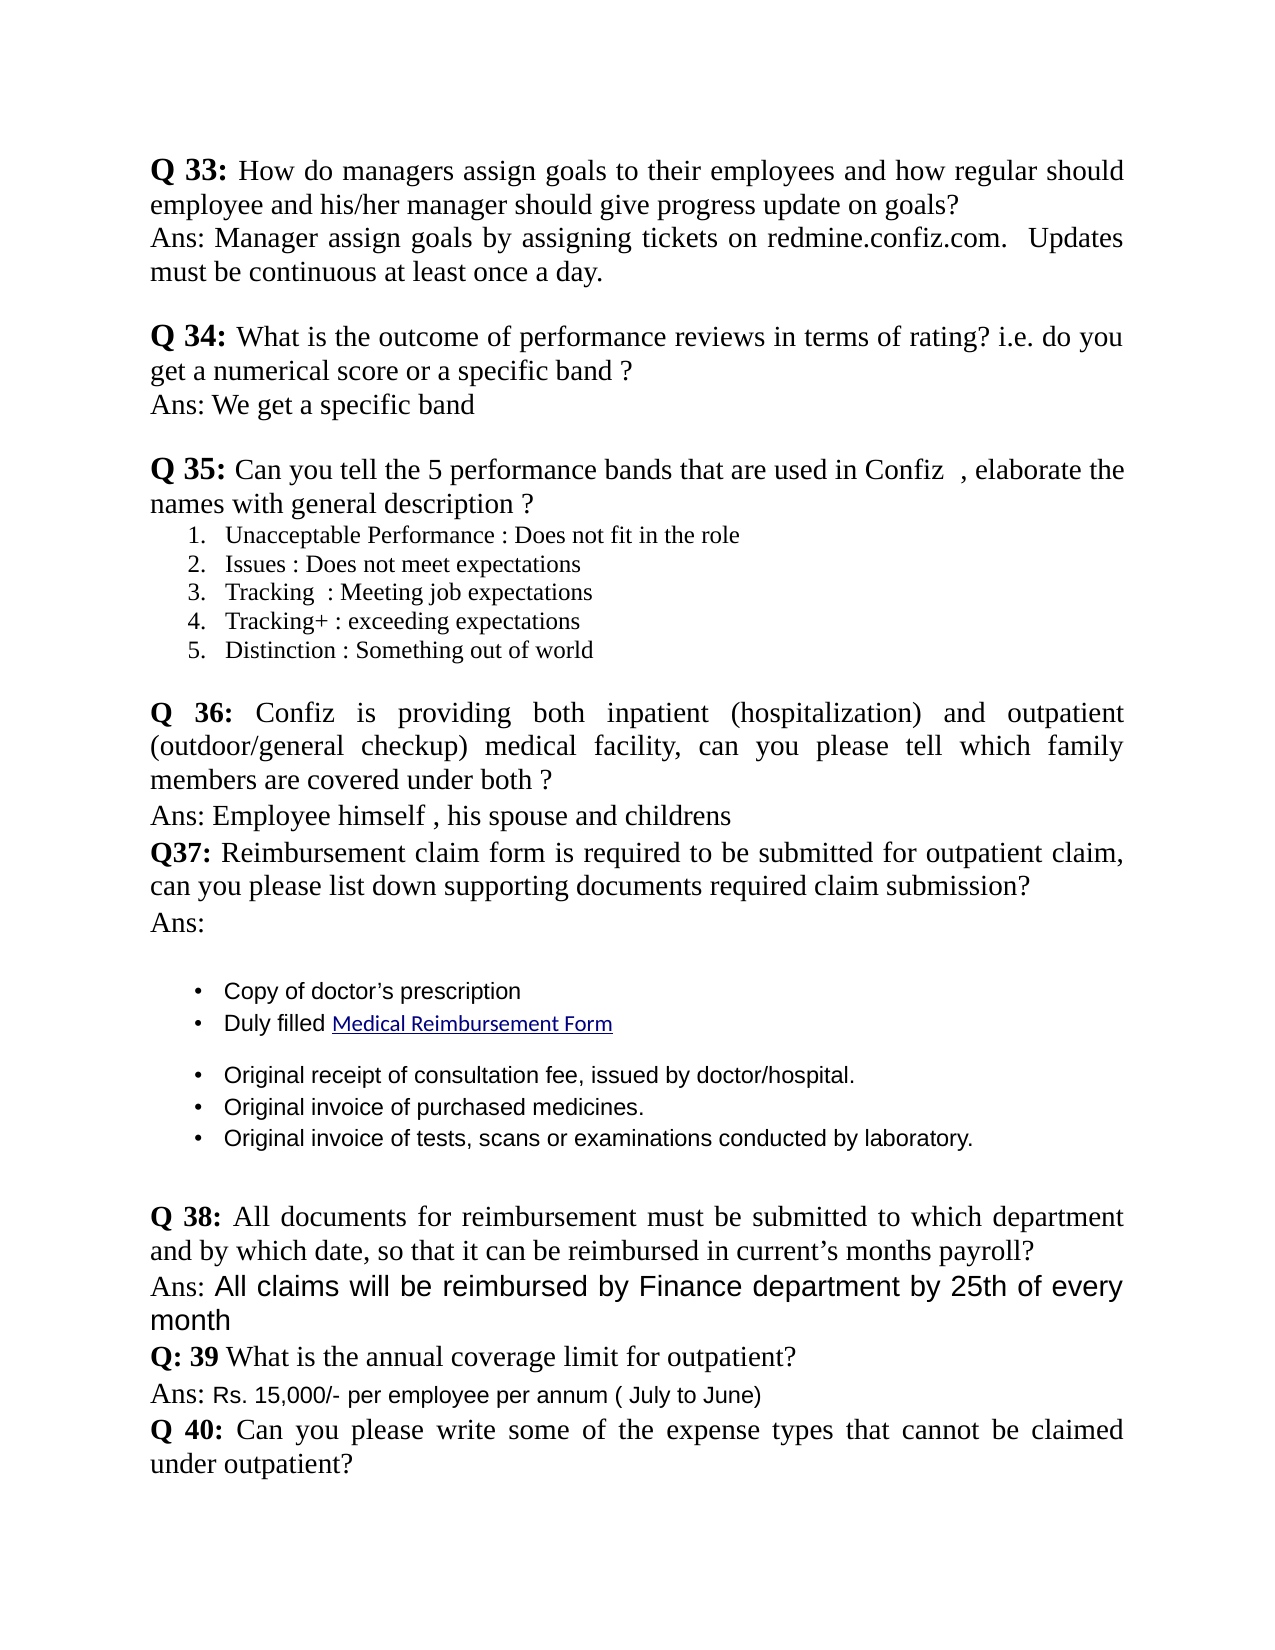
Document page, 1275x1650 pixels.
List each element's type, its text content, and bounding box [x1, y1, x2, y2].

text Q37: Reimbursement claim form is required to be submitted for outpatient claim, can you please list down supporting documents required claim submission? [150, 835, 1125, 902]
text Q 35: Can you tell the 5 performance bands that are used in Confiz , elaborate the names with general description ? [150, 449, 1125, 520]
text Q 40: Can you please write some of the expense types that cannot be claimed under outpatient? [150, 1412, 1125, 1479]
list Distinction : Something out of world [187, 635, 1125, 664]
list Issues : Does not meet expectations [187, 549, 1125, 577]
text Ans: We get a specific band [150, 387, 1125, 421]
list Duly filled Medical Reimbursement Form [194, 1009, 1125, 1037]
text Q 36: Confiz is providing both inpatient (hospitalization) and outpatient (outdoor/general checkup) medical facility, can you please tell which family members are covered under both ? [150, 695, 1125, 795]
text Q: 39 What is the annual coverage limit for outpatient? [150, 1339, 1125, 1373]
list Original invoice of tests, scans or examinations conducted by laboratory. [194, 1124, 1125, 1151]
list Original invoice of purchased medicines. [194, 1093, 1125, 1120]
text Ans: Rs. 15,000/- per employee per annum ( July to June) [150, 1376, 1125, 1409]
text Q 33: How do managers assign goals to their employees and how regular should employee and his/her manager should give progress update on goals? [150, 150, 1125, 221]
text Ans: [150, 905, 1125, 938]
text Ans: All claims will be reimbursed by Finance department by 25th of every month [150, 1269, 1125, 1337]
text Q 34: What is the outcome of performance reviews in terms of rating? i.e. do you get a numerical score or a specific band ? [150, 316, 1125, 387]
text Ans: Employee himself , his spouse and childrens [150, 798, 1125, 832]
list Unacceptable Performance : Does not fit in the role [187, 520, 1125, 549]
text Ans: Manager assign goals by assigning tickets on redmine.confiz.com. Updates must be continuous at least once a day. [150, 221, 1125, 288]
list Tracking : Meeting job expectations [187, 577, 1125, 606]
list Original receipt of consultation fee, issued by doctor/hospital. [194, 1062, 1125, 1089]
list Copy of doctor’s prescription [194, 978, 1125, 1005]
text Q 38: All documents for reimbursement must be submitted to which department and by which date, so that it can be reimbursed in current’s months payroll? [150, 1199, 1125, 1266]
list Tracking+ : exceeding expectations [187, 606, 1125, 635]
